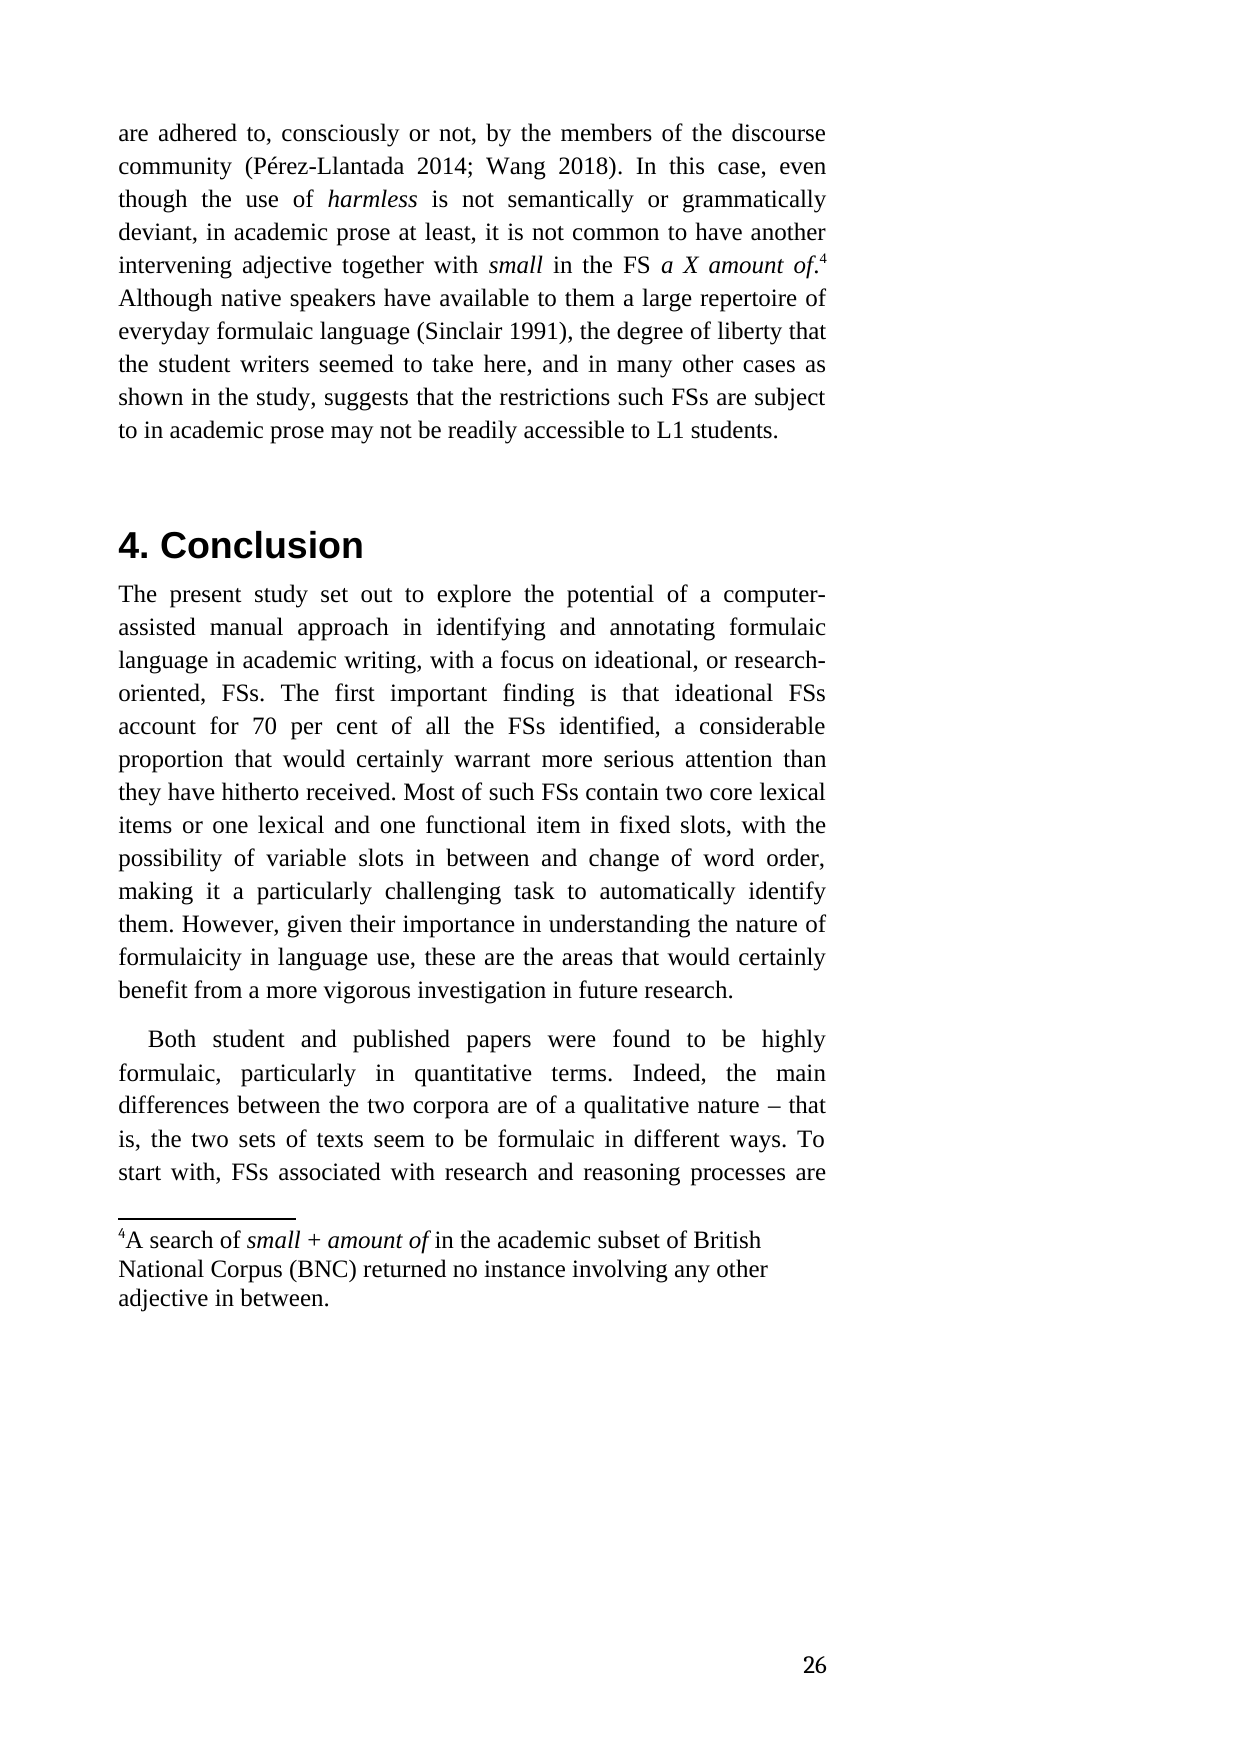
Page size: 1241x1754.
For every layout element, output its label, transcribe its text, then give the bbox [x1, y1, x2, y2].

text Both student and published papers were found to be highly formulaic, particularly in quantitative terms. Indeed, the main differences between the two corpora are of a qualitative nature – that is, the two sets of texts seem to be formulaic in different ways. To start with, FSs associated with research and reasoning processes are [118, 1024, 827, 1185]
text The present study set out to explore the potential of a computer-assisted manual approach in identifying and annotating formulaic language in academic writing, with a focus on ideational, or research-oriented, FSs. The first important finding is that ideational FSs account for 70 per cent of all the FSs identified, a considerable proportion that would certainly warrant more serious attention than they have hitherto received. Most of such FSs contain two core lexical items or one lexical and one functional item in fixed slots, with the possibility of variable slots in between and change of word order, making it a particularly challenging task to automatically identify them. However, given their importance in understanding the nature of formulaicity in language use, these are the areas that would certainly benefit from a more vigorous investigation in future research. [118, 579, 827, 1004]
text are adhered to, consciously or not, by the members of the discourse community (Pérez-Llantada 2014; Wang 2018). In this case, even though the use of harmless is not semantically or grammatically deviant, in academic prose at least, it is not common to have another intervening adjective together with small in the FS a X amount of. Although native speakers have available to them a large repertoire of everyday formulaic language (Sinclair 1991), the degree of liberty that the student writers seemed to take here, and in many other cases as shown in the study, suggests that the restrictions such FSs are subject to in academic prose may not be readily accessible to L1 students. [118, 118, 827, 444]
text A search of small + amount of in the academic subset of British National Corpus (BNC) returned no instance involving any other adjective in between. [118, 1225, 827, 1312]
list Conclusion [118, 523, 827, 566]
